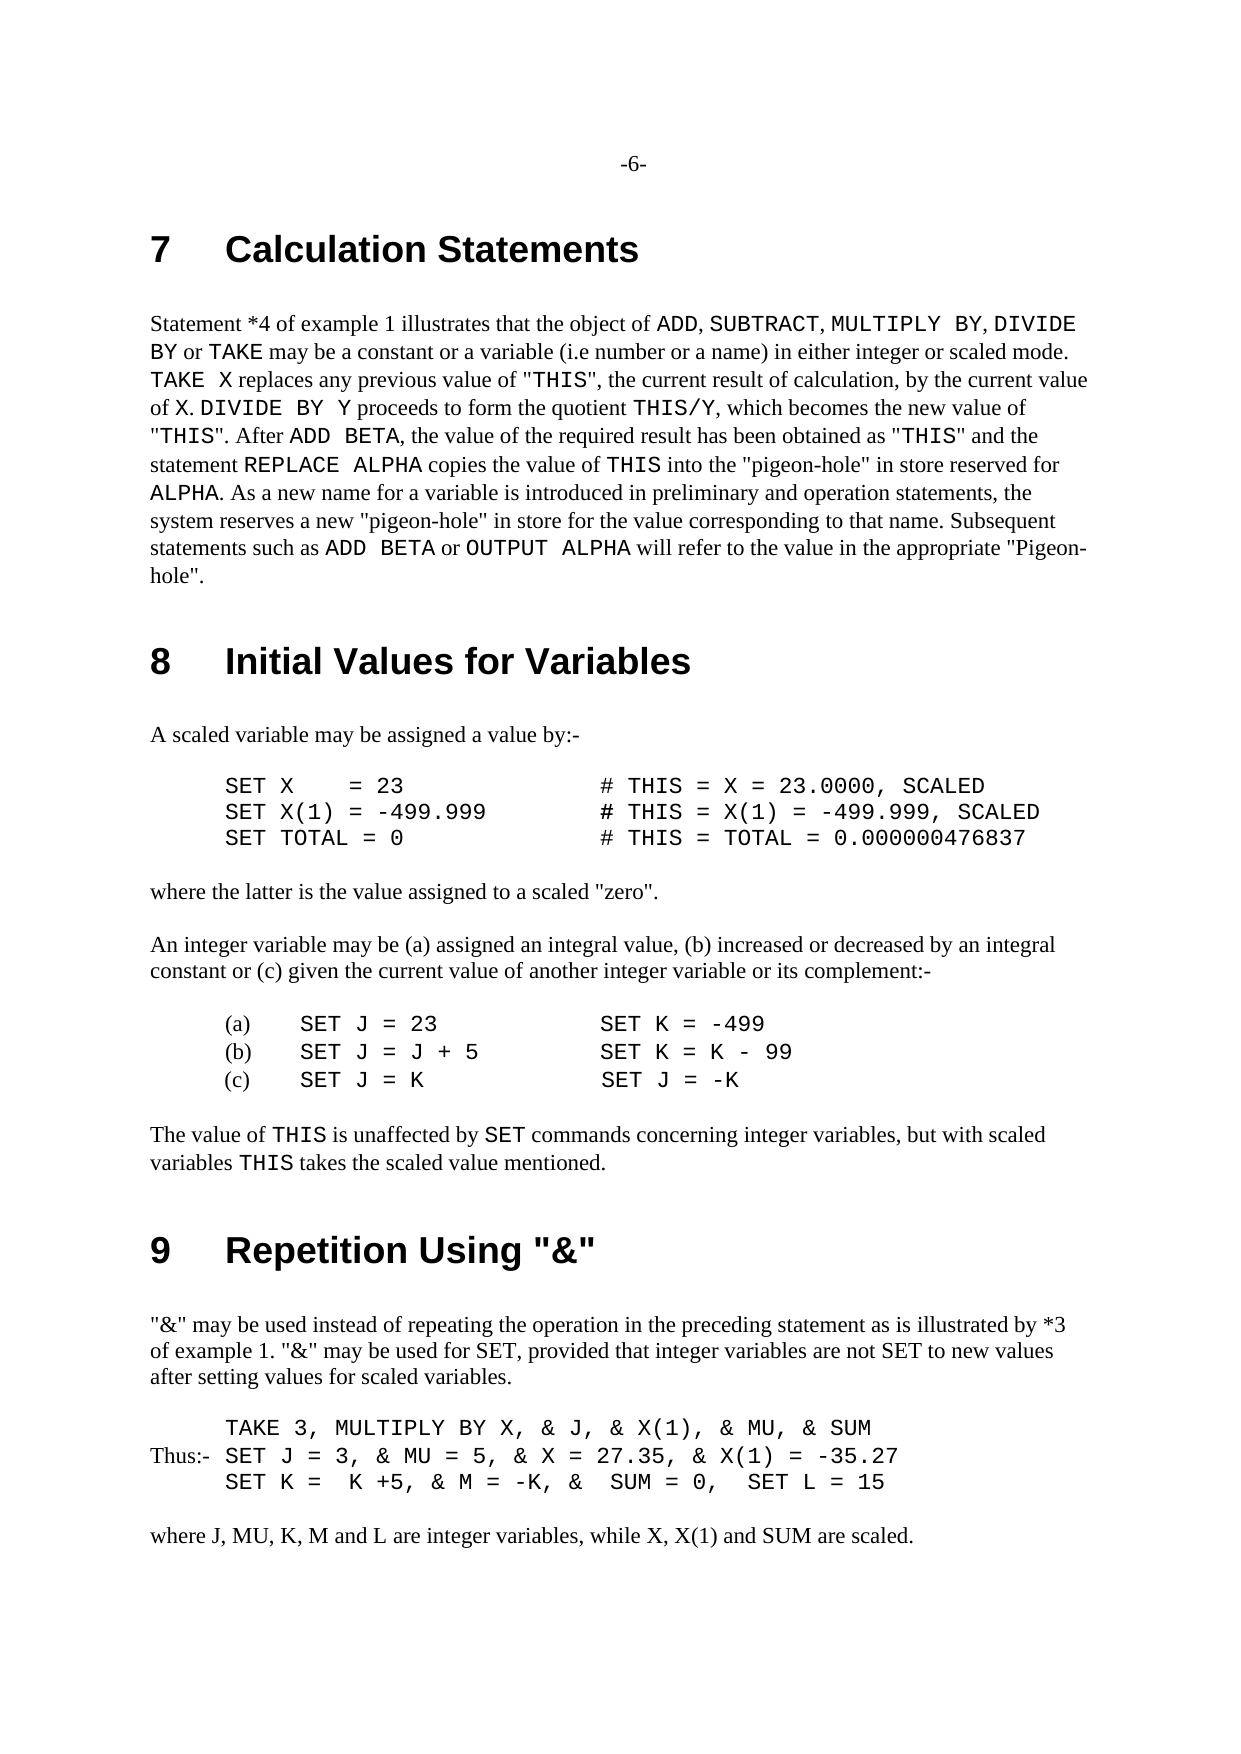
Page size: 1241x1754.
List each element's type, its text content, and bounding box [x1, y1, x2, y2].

text where J, MU, K, M and L are integer variables, while X, X(1) and SUM are scaled. [150, 1522, 1090, 1549]
subtitle Repetition Using "&" [150, 1229, 1090, 1272]
text Statement *4 of example 1 illustrates that the object of ADD, SUBTRACT, MULTIPLY BY, DIVIDE BY or TAKE may be a constant or a variable (i.e number or a name) in either integer or scaled mode. TAKE X replaces any previous value of "THIS", the current result of calculation, by the current value of X. DIVIDE BY Y proceeds to form the quotient THIS/Y, which becomes the new value of "THIS". After ADD BETA, the value of the required result has been obtained as "THIS" and the statement REPLACE ALPHA copies the value of THIS into the "pigeon-hole" in store reserved for ALPHA. As a new name for a variable is introduced in preliminary and operation statements, the system reserves a new "pigeon-hole" in store for the value corresponding to that name. Subsequent statements such as ADD BETA or OUTPUT ALPHA will refer to the value in the appropriate "Pigeon-hole". [150, 310, 1090, 588]
text (c) SET J = K SET J = -K [150, 1066, 1090, 1094]
text An integer variable may be (a) assigned an integral value, (b) increased or decreased by an integral constant or (c) given the current value of another integer variable or its complement:- [150, 931, 1090, 983]
text Thus:- SET J = 3, & MU = 5, & X = 27.35, & X(1) = -35.27 [150, 1442, 1090, 1470]
text SET K = K +5, & M = -K, & SUM = 0, SET L = 15 [150, 1470, 1090, 1496]
text SET X(1) = -499.999 # THIS = X(1) = -499.999, SCALED [150, 800, 1090, 826]
text where the latter is the value assigned to a scaled "zero". [150, 878, 1090, 904]
text (b) SET J = J + 5 SET K = K - 99 [150, 1038, 1090, 1066]
text -6- [150, 150, 1090, 176]
text "&" may be used instead of repeating the operation in the preceding statement as is illustrated by *3 of example 1. "&" may be used for SET, provided that integer variables are not SET to new values after setting values for scaled variables. [150, 1311, 1090, 1390]
text (a) SET J = 23 SET K = -499 [150, 1010, 1090, 1038]
subtitle Calculation Statements [150, 228, 1090, 271]
text SET X = 23 # THIS = X = 23.0000, SCALED [150, 774, 1090, 800]
subtitle Initial Values for Variables [150, 639, 1090, 683]
text The value of THIS is unaffected by SET commands concerning integer variables, but with scaled variables THIS takes the scaled value mentioned. [150, 1121, 1090, 1177]
text A scaled variable may be assigned a value by:- [150, 722, 1090, 748]
text TAKE 3, MULTIPLY BY X, & J, & X(1), & MU, & SUM [150, 1416, 1090, 1442]
text SET TOTAL = 0 # THIS = TOTAL = 0.000000476837 [150, 826, 1090, 852]
